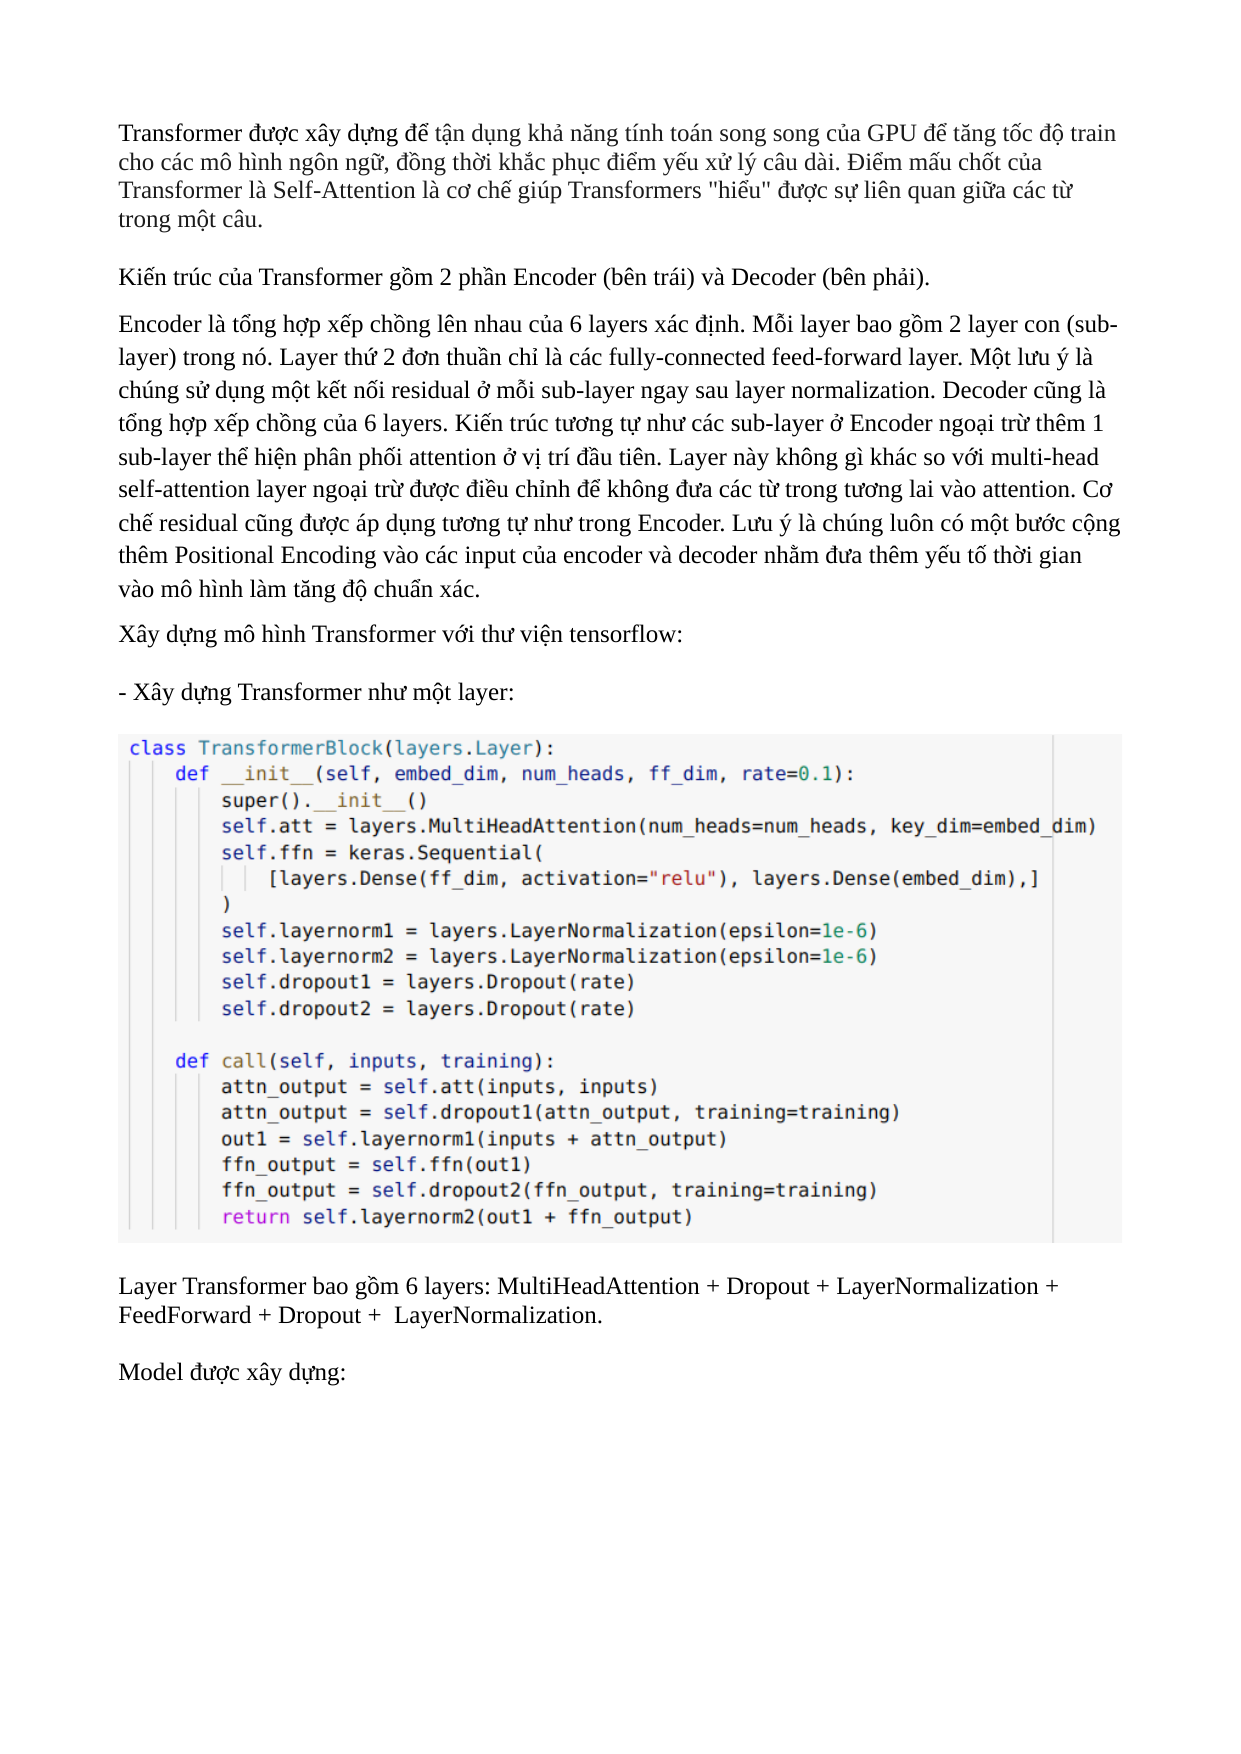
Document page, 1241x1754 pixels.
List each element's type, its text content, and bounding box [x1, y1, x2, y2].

text - Xây dựng Transformer như một layer: [118, 677, 1122, 705]
text Transformer được xây dựng để tận dụng khả năng tính toán song song của GPU để tăng tốc độ train cho các mô hình ngôn ngữ, đồng thời khắc phục điểm yếu xử lý câu dài. Điểm mấu chốt của Transformer là Self-Attention là cơ chế giúp Transformers "hiểu" được sự liên quan giữa các từ trong một câu. [118, 118, 1122, 233]
text Xây dựng mô hình Transformer với thư viện tensorflow: [118, 619, 1122, 648]
text Model được xây dựng: [118, 1357, 1122, 1386]
text Kiến trúc của Transformer gồm 2 phần Encoder (bên trái) và Decoder (bên phải). [118, 262, 1122, 291]
picture [118, 734, 1123, 1243]
text Encoder là tổng hợp xếp chồng lên nhau của 6 layers xác định. Mỗi layer bao gồm 2 layer con (sub-layer) trong nó. Layer thứ 2 đơn thuần chỉ là các fully-connected feed-forward layer. Một lưu ý là chúng sử dụng một kết nối residual ở mỗi sub-layer ngay sau layer normalization. Decoder cũng là tổng hợp xếp chồng của 6 layers. Kiến trúc tương tự như các sub-layer ở Encoder ngoại trừ thêm 1 sub-layer thể hiện phân phối attention ở vị trí đầu tiên. Layer này không gì khác so với multi-head self-attention layer ngoại trừ được điều chỉnh để không đưa các từ trong tương lai vào attention. Cơ chế residual cũng được áp dụng tương tự như trong Encoder. Lưu ý là chúng luôn có một bước cộng thêm Positional Encoding vào các input của encoder và decoder nhằm đưa thêm yếu tố thời gian vào mô hình làm tăng độ chuẩn xác. [118, 309, 1122, 602]
text Layer Transformer bao gồm 6 layers: MultiHeadAttention + Dropout + LayerNormalization + FeedForward + Dropout + LayerNormalization. [118, 1271, 1122, 1328]
